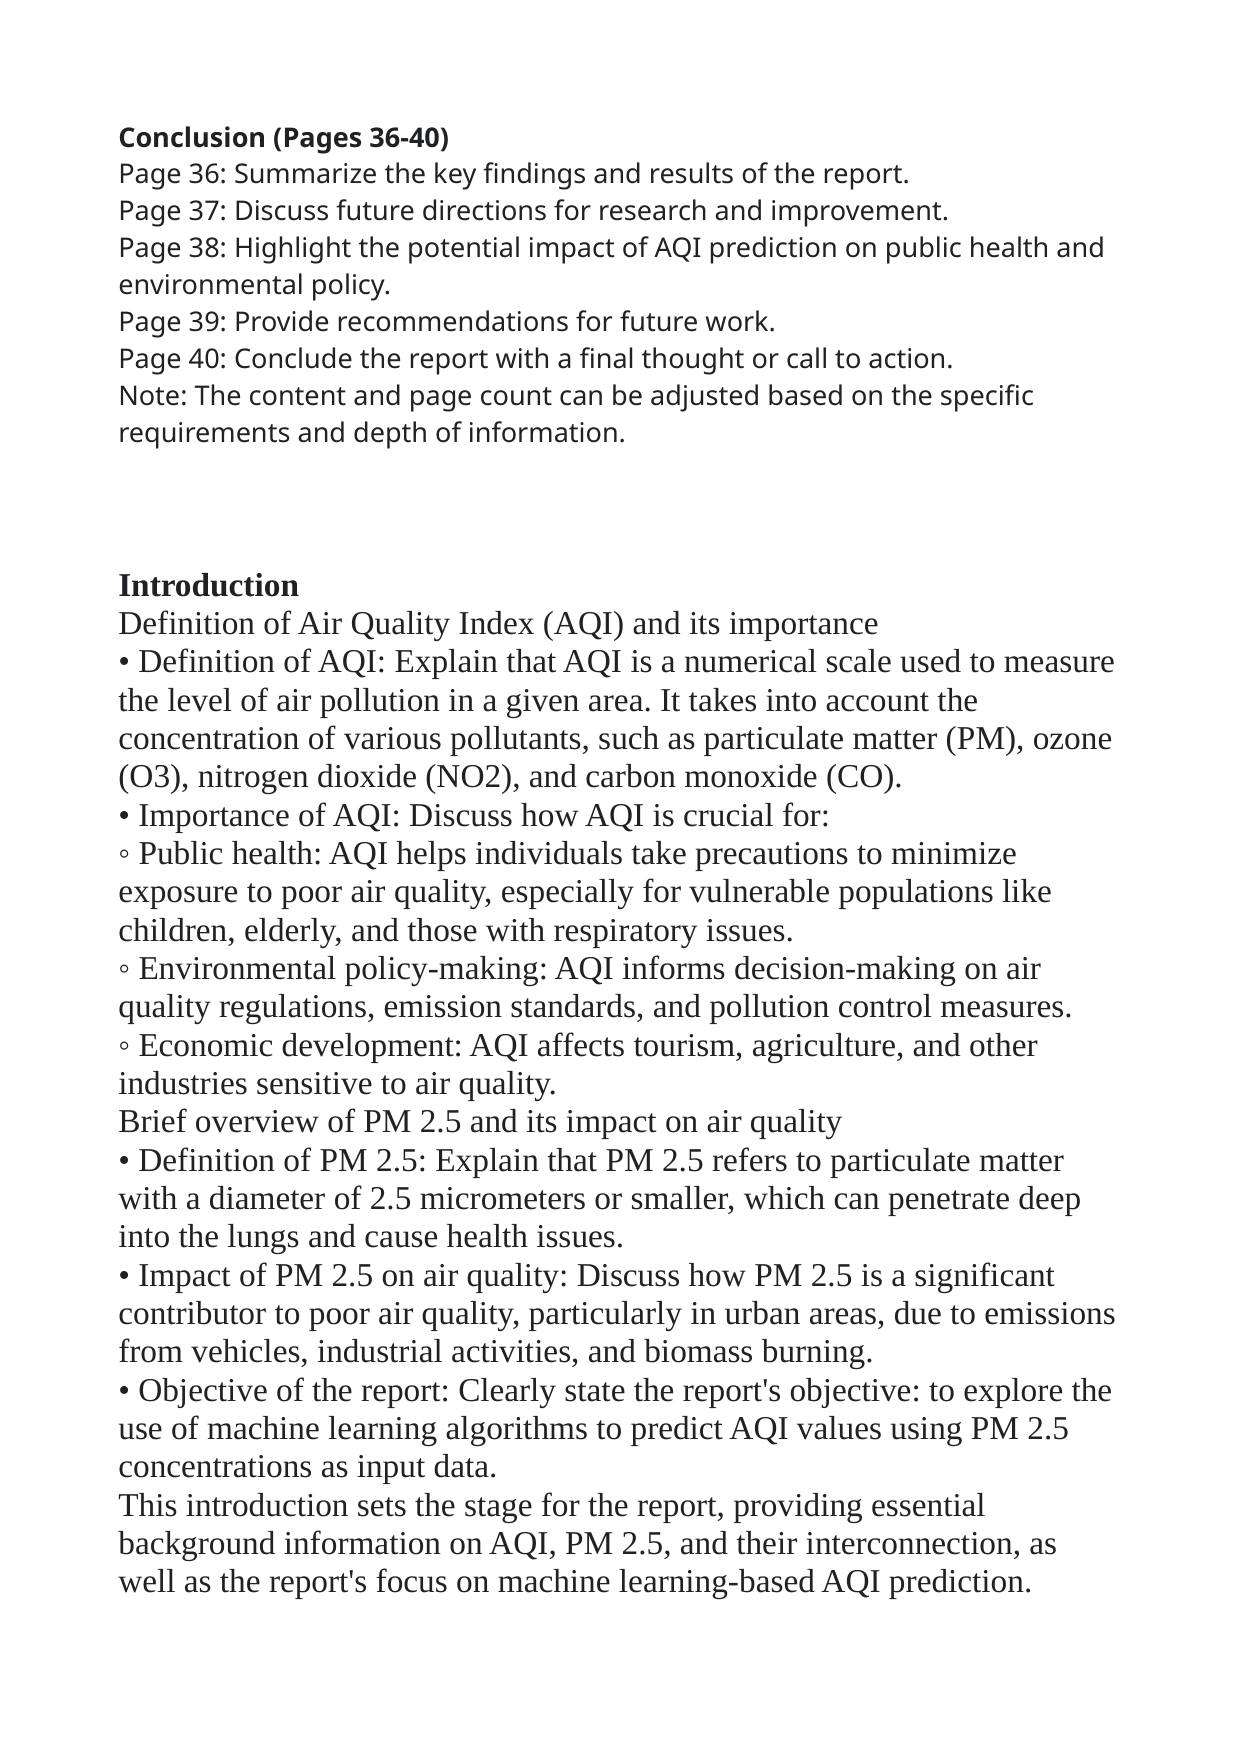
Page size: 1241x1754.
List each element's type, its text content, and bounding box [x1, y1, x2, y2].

text Conclusion (Pages 36-40) Page 36: Summarize the key findings and results of the report. Page 37: Discuss future directions for research and improvement. Page 38: Highlight the potential impact of AQI prediction on public health and environmental policy. Page 39: Provide recommendations for future work. Page 40: Conclude the report with a final thought or call to action. Note: The content and page count can be adjusted based on the specific requirements and depth of information. [118, 118, 1122, 450]
text Introduction Definition of Air Quality Index (AQI) and its importance • Definition of AQI: Explain that AQI is a numerical scale used to measure the level of air pollution in a given area. It takes into account the concentration of various pollutants, such as particulate matter (PM), ozone (O3), nitrogen dioxide (NO2), and carbon monoxide (CO). • Importance of AQI: Discuss how AQI is crucial for: ◦ Public health: AQI helps individuals take precautions to minimize exposure to poor air quality, especially for vulnerable populations like children, elderly, and those with respiratory issues. ◦ Environmental policy-making: AQI informs decision-making on air quality regulations, emission standards, and pollution control measures. ◦ Economic development: AQI affects tourism, agriculture, and other industries sensitive to air quality. Brief overview of PM 2.5 and its impact on air quality • Definition of PM 2.5: Explain that PM 2.5 refers to particulate matter with a diameter of 2.5 micrometers or smaller, which can penetrate deep into the lungs and cause health issues. • Impact of PM 2.5 on air quality: Discuss how PM 2.5 is a significant contributor to poor air quality, particularly in urban areas, due to emissions from vehicles, industrial activities, and biomass burning. • Objective of the report: Clearly state the report's objective: to explore the use of machine learning algorithms to predict AQI values using PM 2.5 concentrations as input data. This introduction sets the stage for the report, providing essential background information on AQI, PM 2.5, and their interconnection, as well as the report's focus on machine learning-based AQI prediction. [118, 565, 1122, 1600]
